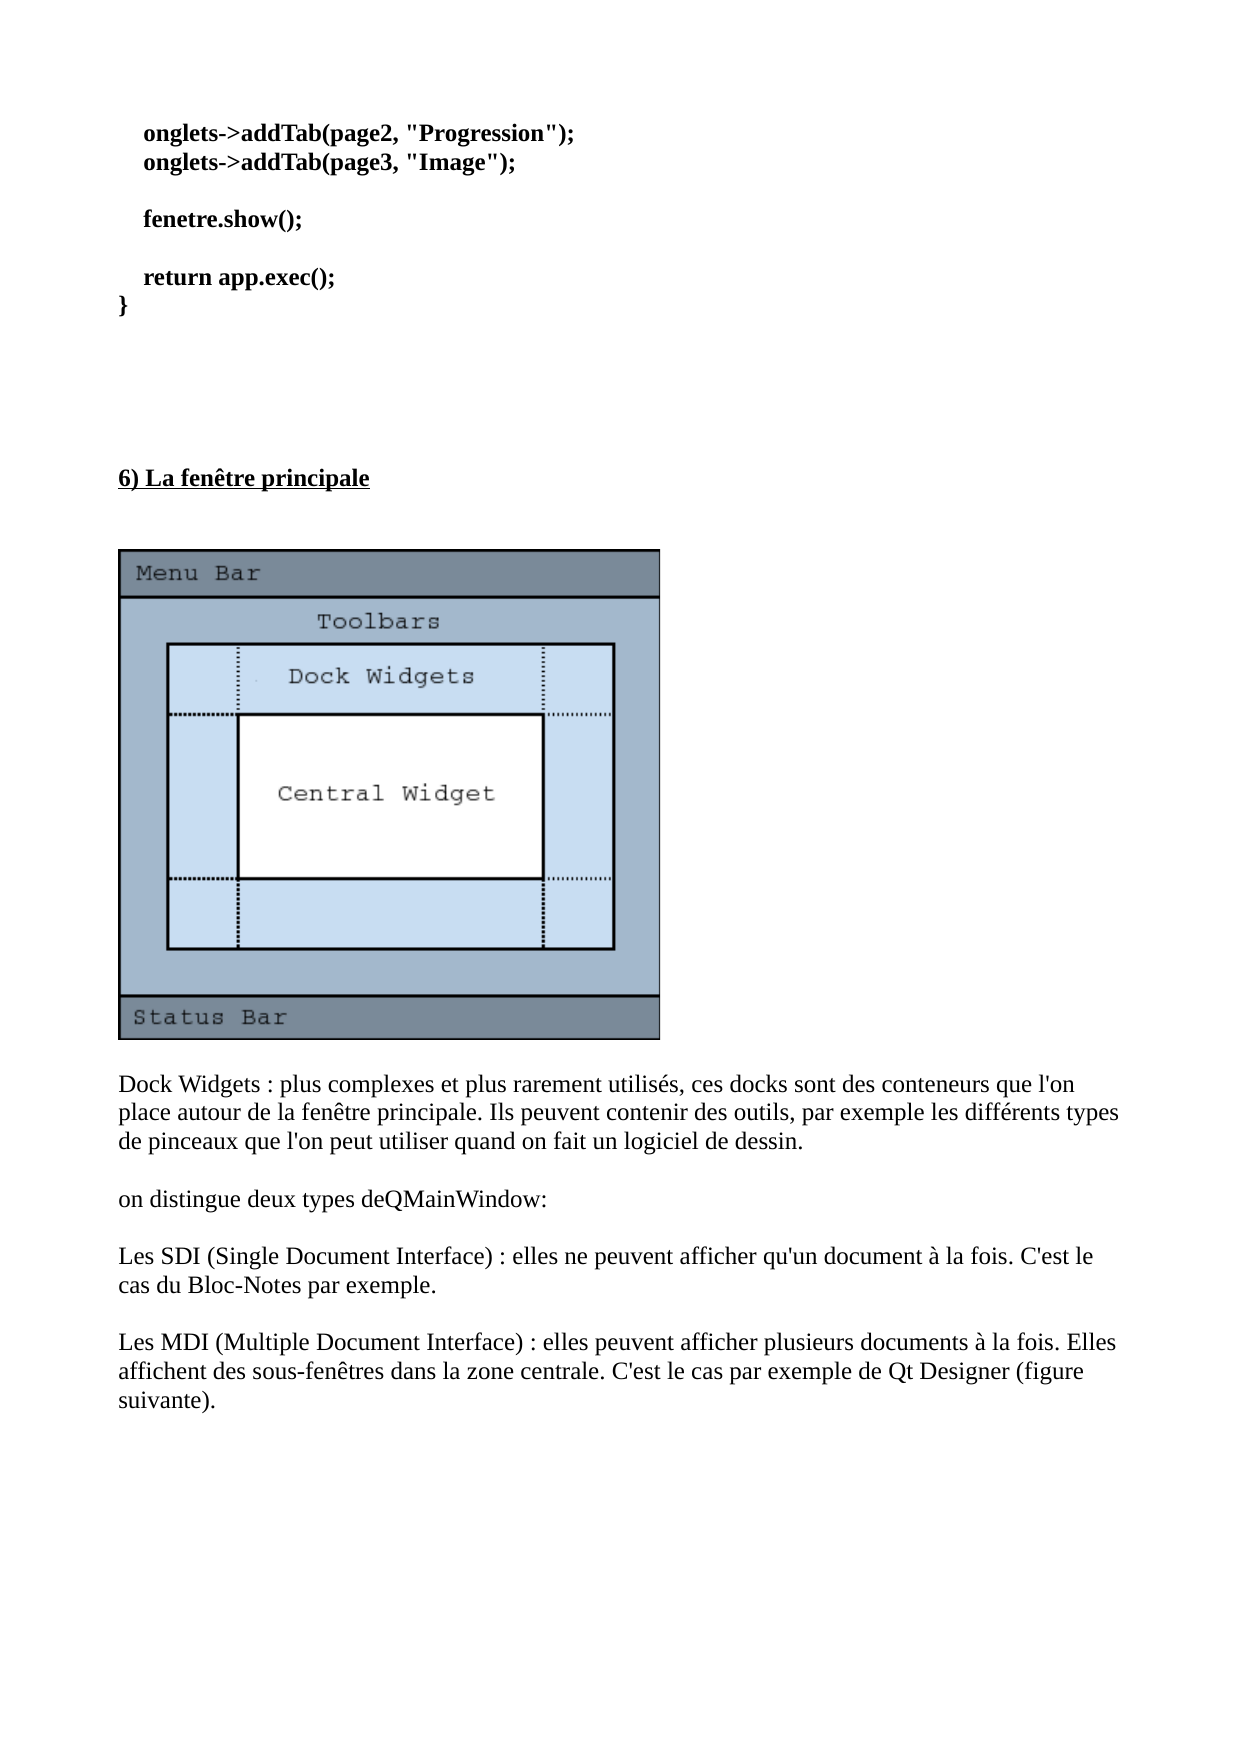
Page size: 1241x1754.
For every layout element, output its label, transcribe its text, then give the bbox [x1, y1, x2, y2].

text return app.exec(); [118, 262, 1122, 291]
text Les SDI (Single Document Interface) : elles ne peuvent afficher qu'un document à la fois. C'est le cas du Bloc-Notes par exemple. [118, 1241, 1122, 1299]
text onglets->addTab(page3, "Image"); [118, 147, 1122, 176]
text } [118, 291, 1122, 319]
text fenetre.show(); [118, 204, 1122, 233]
text on distingue deux types deQMainWindow: [118, 1184, 1122, 1212]
text 6) La fenêtre principale [118, 463, 1122, 492]
text Les MDI (Multiple Document Interface) : elles peuvent afficher plusieurs documents à la fois. Elles affichent des sous-fenêtres dans la zone centrale. C'est le cas par exemple de Qt Designer (figure suivante). [118, 1327, 1122, 1414]
picture [118, 549, 661, 1040]
text onglets->addTab(page2, "Progression"); [118, 118, 1122, 147]
text Dock Widgets : plus complexes et plus rarement utilisés, ces docks sont des conteneurs que l'on place autour de la fenêtre principale. Ils peuvent contenir des outils, par exemple les différents types de pinceaux que l'on peut utiliser quand on fait un logiciel de dessin. [118, 1069, 1122, 1155]
